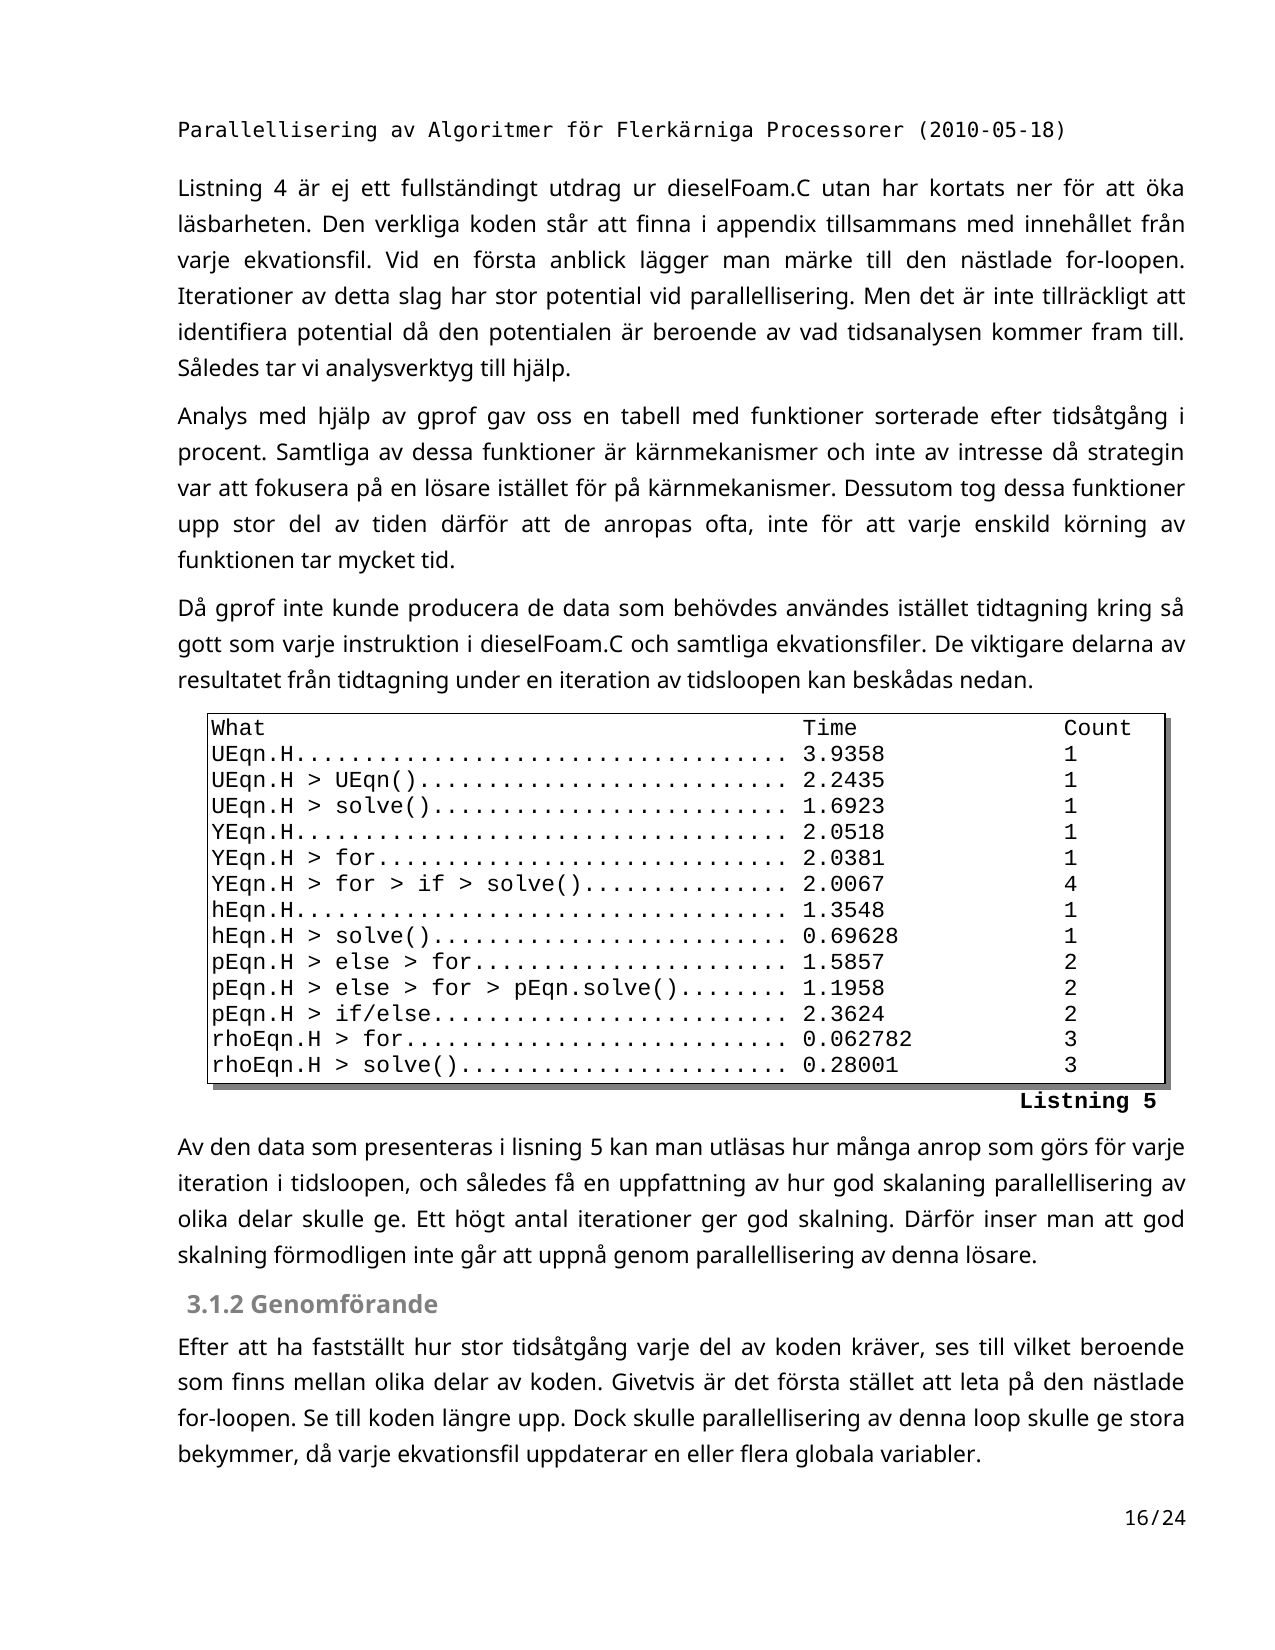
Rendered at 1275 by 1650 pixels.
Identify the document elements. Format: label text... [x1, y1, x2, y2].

text Då gprof inte kunde producera de data som behövdes användes istället tidtagning kring så gott som varje instruktion i dieselFoam.C och samtliga ekvationsfiler. De viktigare delarna av resultatet från tidtagning under en iteration av tidsloopen kan beskådas nedan. [177, 659, 1186, 695]
text Analys med hjälp av gprof gav oss en tabell med funktioner sorterade efter tidsåtgång i procent. Samtliga av dessa funktioner är kärnmekanismer och inte av intresse då strategin var att fokusera på en lösare istället för på kärnmekanismer. Dessutom tog dessa funktioner upp stor del av tiden därför att de anropas ofta, inte för att varje enskild körning av funktionen tar mycket tid. [177, 539, 1186, 575]
text Efter att ha fastställt hur stor tidsåtgång varje del av koden kräver, ses till vilket beroende som finns mellan olika delar av koden. Givetvis är det första stället att leta på den nästlade for-loopen. Se till koden längre upp. Dock skulle parallellisering av denna loop skulle ge stora bekymmer, då varje ekvationsfil uppdaterar en eller flera globala variabler. [177, 1433, 1186, 1469]
text Listning 4 är ej ett fullständingt utdrag ur dieselFoam.C utan har kortats ner för att öka läsbarheten. Den verkliga koden står att finna i appendix tillsammans med innehållet från varje ekvationsfil. Vid en första anblick lägger man märke till den nästlade for-loopen. Iterationer av detta slag har stor potential vid parallellisering. Men det är inte tillräckligt att identifiera potential då den potentialen är beroende av vad tidsanalysen kommer fram till. Således tar vi analysverktyg till hjälp. [177, 347, 1186, 383]
subtitle 3.1.2 Genomförande [438, 1287, 1177, 1321]
text Listning 5 [237, 1090, 1156, 1116]
text What Time Count UEqn.H.................................... 3.9358 1 UEqn.H > UEqn()........................... 2.2435 1 UEqn.H > solve().......................... 1.6923 1 YEqn.H.................................... 2.0518 1 YEqn.H > for.............................. 2.0381 1 YEqn.H > for > if > solve()............... 2.0067 4 hEqn.H.................................... 1.3548 1 hEqn.H > solve().......................... 0.69628 1 pEqn.H > else > for....................... 1.5857 2 pEqn.H > else > for > pEqn.solve()........ 1.1958 2 pEqn.H > if/else.......................... 2.3624 2 rhoEqn.H > for............................ 0.062782 3 rhoEqn.H > solve()........................ 0.28001 3 [208, 714, 1164, 1083]
text Av den data som presenteras i lisning 5 kan man utläsas hur många anrop som görs för varje iteration i tidsloopen, och således få en uppfattning av hur god skalaning parallellisering av olika delar skulle ge. Ett högt antal iterationer ger god skalning. Därför inser man att god skalning förmodligen inte går att uppnå genom parallellisering av denna lösare. [177, 1234, 1186, 1270]
